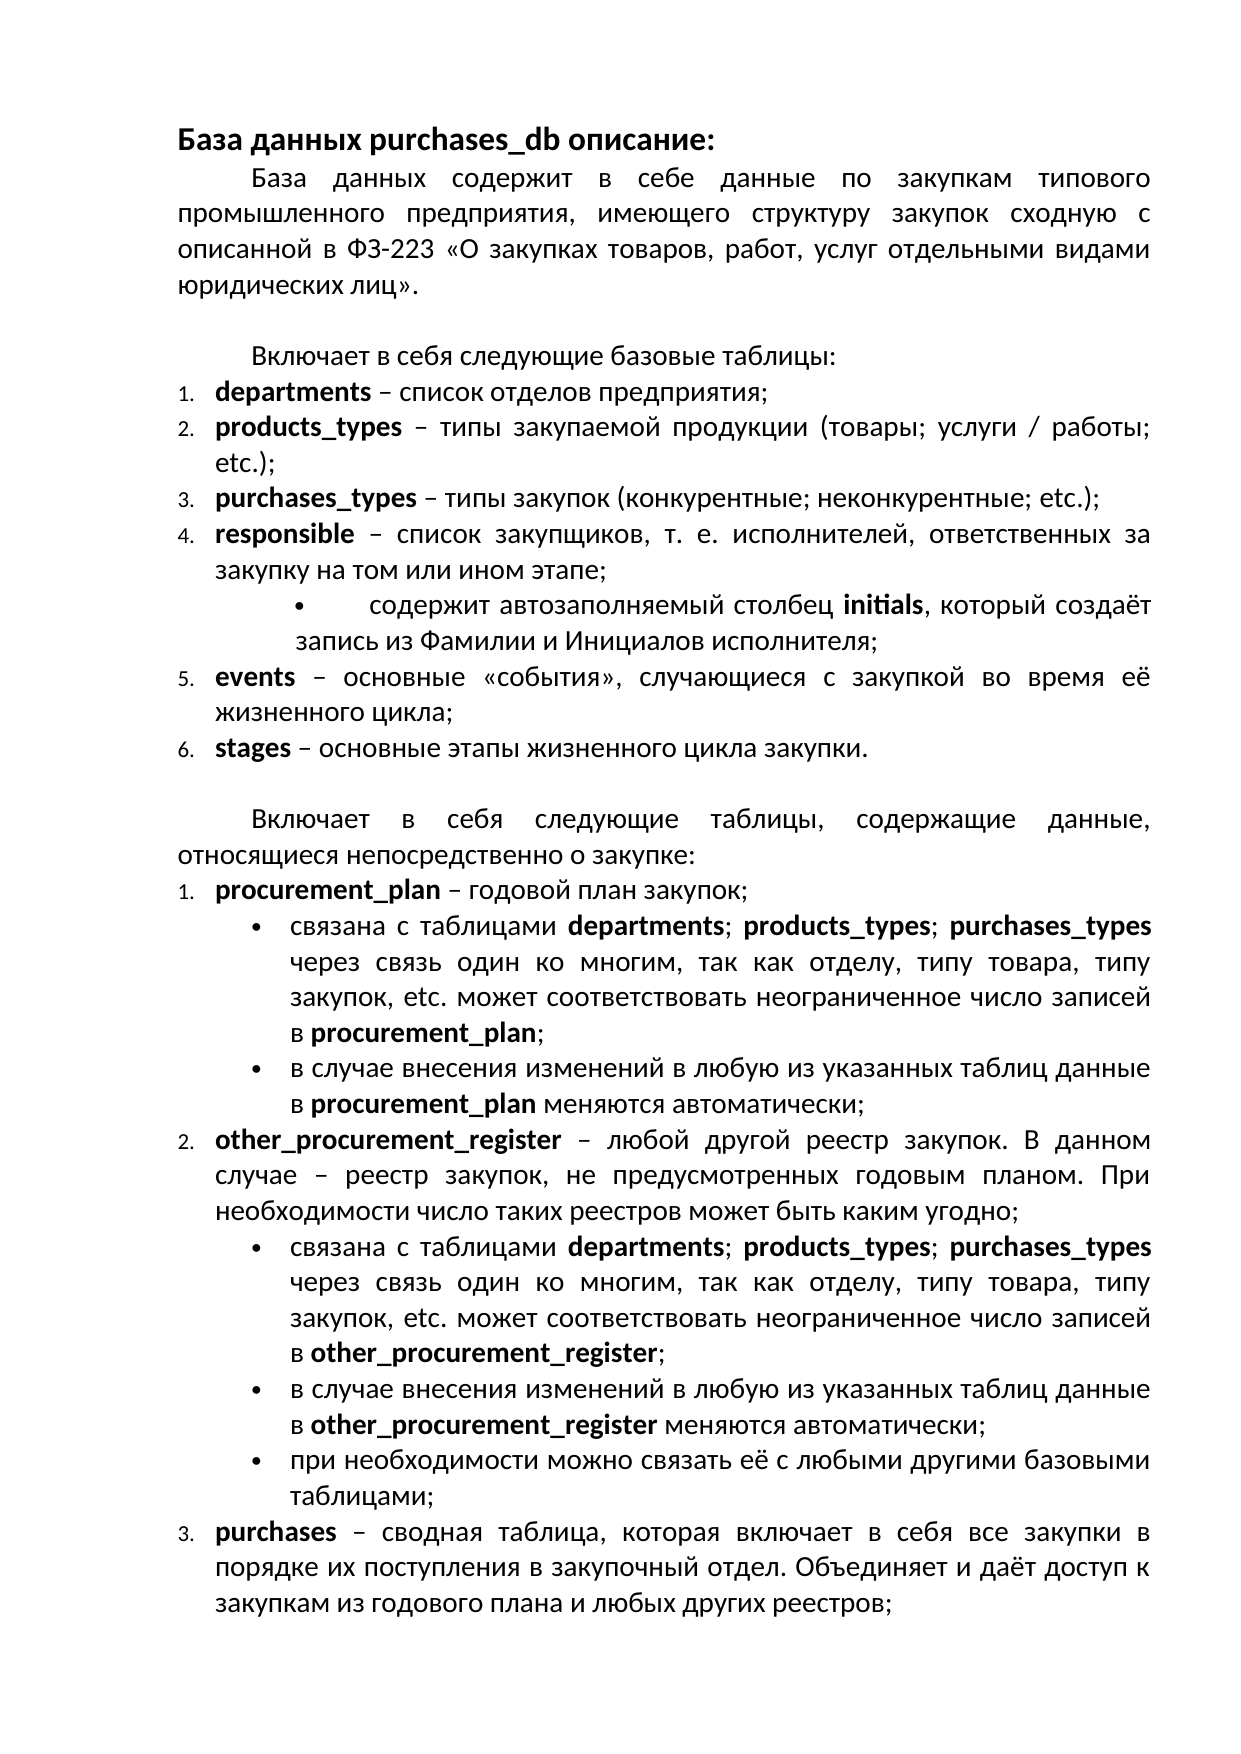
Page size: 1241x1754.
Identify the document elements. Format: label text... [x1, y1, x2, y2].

list в случае внесения изменений в любую из указанных таблиц данные в procurement_plan меняются автоматически; [252, 1049, 1152, 1121]
text База данных содержит в себе данные по закупкам типового промышленного предприятия, имеющего структуру закупок сходную с описанной в ФЗ-223 «О закупках товаров, работ, услуг отдельными видами юридических лиц». [177, 159, 1152, 301]
list в случае внесения изменений в любую из указанных таблиц данные в other_procurement_register меняются автоматически; [252, 1370, 1152, 1441]
list связана с таблицами departments; products_types; purchases_types через связь один ко многим, так как отделу, типу товара, типу закупок, etc. может соответствовать неограниченное число записей в other_procurement_register; [252, 1228, 1152, 1370]
list purchases – сводная таблица, которая включает в себя все закупки в порядке их поступления в закупочный отдел. Объединяет и даёт доступ к закупкам из годового плана и любых других реестров; [177, 1513, 1152, 1619]
list responsible – список закупщиков, т. е. исполнителей, ответственных за закупку на том или ином этапе; [177, 515, 1152, 586]
list procurement_plan – годовой план закупок; [177, 871, 1152, 907]
text База данных purchases_db описание: [177, 118, 1152, 159]
list содержит автозаполняемый столбец initials, который создаёт запись из Фамилии и Инициалов исполнителя; [295, 586, 1152, 658]
list other_procurement_register – любой другой реестр закупок. В данном случае – реестр закупок, не предусмотренных годовым планом. При необходимости число таких реестров может быть каким угодно; [177, 1121, 1152, 1228]
list purchases_types – типы закупок (конкурентные; неконкурентные; etc.); [177, 479, 1152, 515]
list events – основные «события», случающиеся с закупкой во время её жизненного цикла; [177, 658, 1152, 729]
list при необходимости можно связать её с любыми другими базовыми таблицами; [252, 1441, 1152, 1513]
list stages – основные этапы жизненного цикла закупки. [177, 729, 1152, 764]
text Включает в себя следующие базовые таблицы: [177, 337, 1152, 373]
list departments – список отделов предприятия; [177, 373, 1152, 408]
text Включает в себя следующие таблицы, содержащие данные, относящиеся непосредственно о закупке: [177, 800, 1152, 871]
list products_types – типы закупаемой продукции (товары; услуги / работы; etc.); [177, 408, 1152, 479]
list связана с таблицами departments; products_types; purchases_types через связь один ко многим, так как отделу, типу товара, типу закупок, etc. может соответствовать неограниченное число записей в procurement_plan; [252, 907, 1152, 1049]
